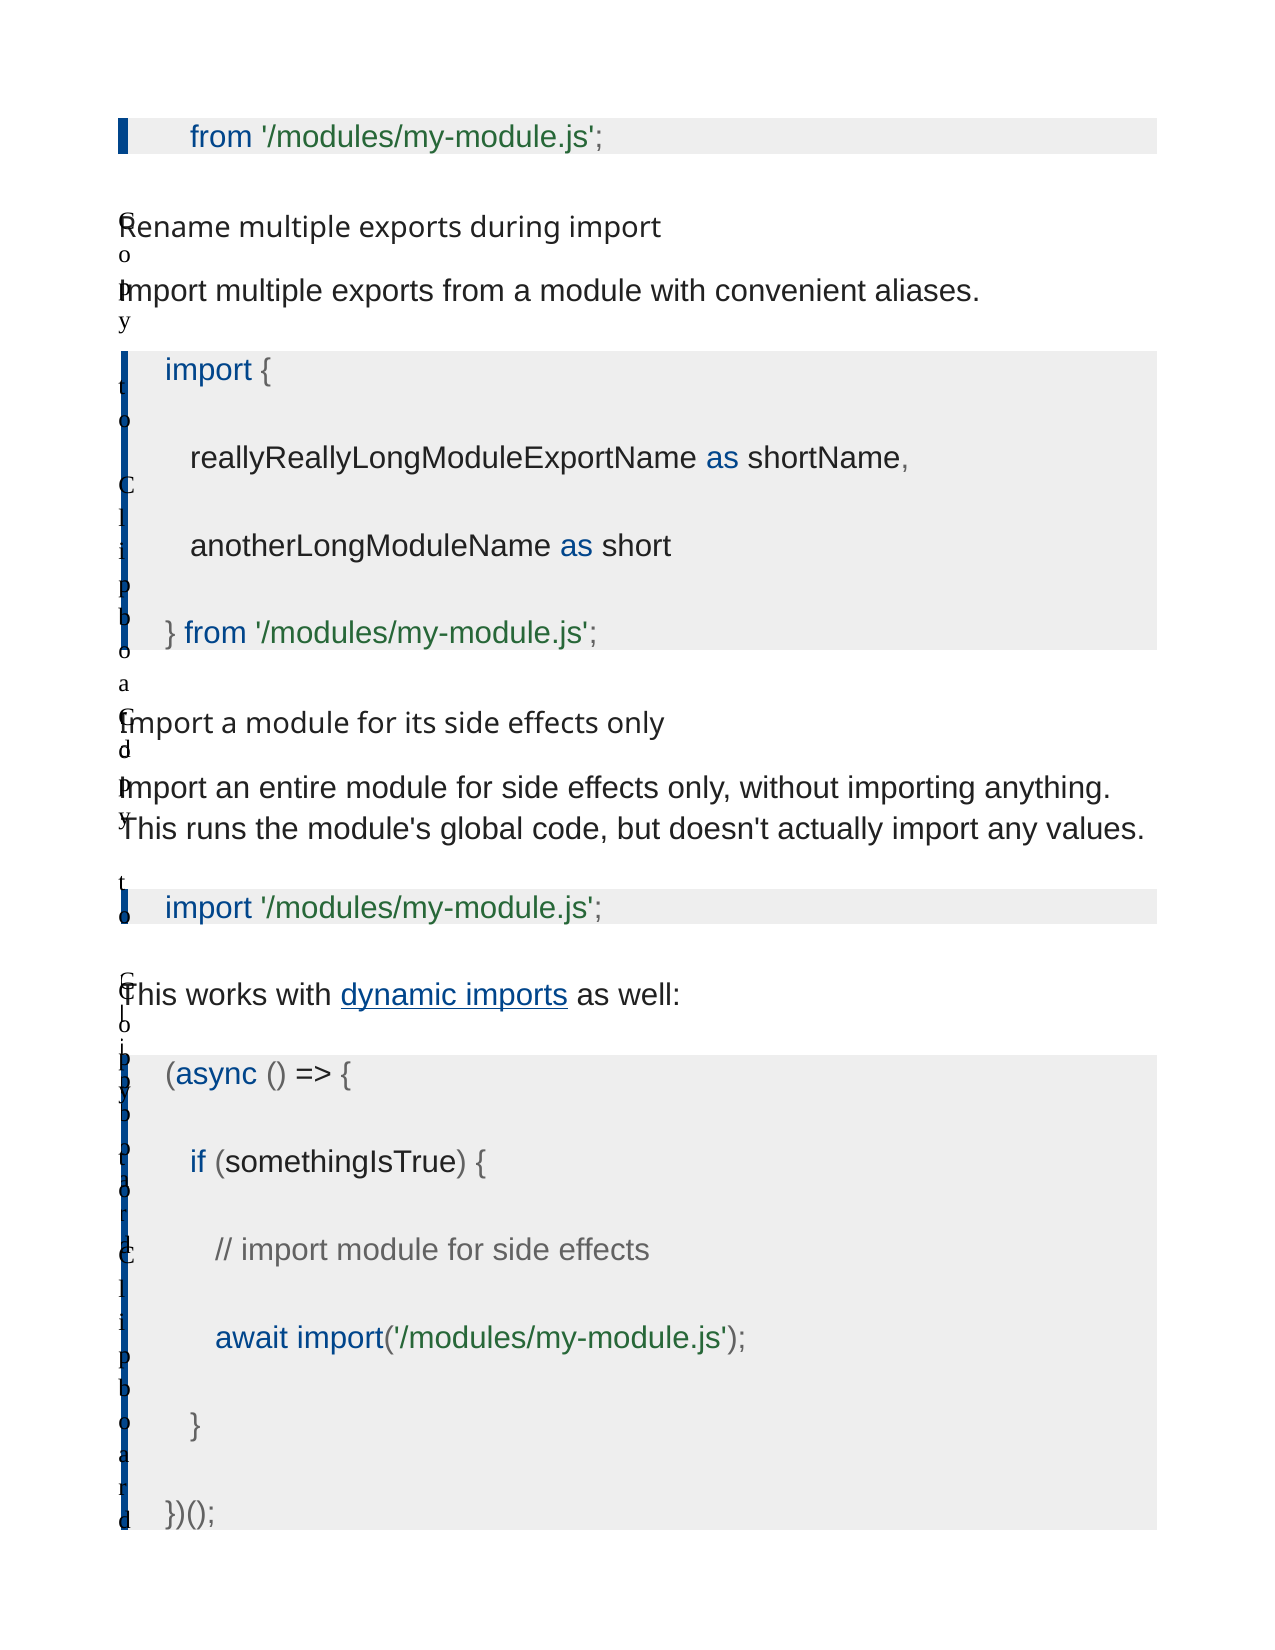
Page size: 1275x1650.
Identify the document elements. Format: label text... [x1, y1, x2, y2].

text if (somethingIsTrue) { [128, 1143, 1157, 1179]
text await import('/modules/my-module.js'); [128, 1319, 1157, 1354]
text } from '/modules/my-module.js'; [128, 614, 1157, 650]
text } [128, 1406, 1157, 1442]
subtitle Import a module for its side effects only [121, 702, 1157, 742]
text (async () => { [128, 1055, 1157, 1091]
text import { [128, 351, 1157, 387]
text import '/modules/my-module.js'; [128, 889, 1157, 924]
text Import multiple exports from a module with convenient aliases. [121, 272, 1157, 308]
text // import module for side effects [128, 1231, 1157, 1267]
text from '/modules/my-module.js'; [128, 118, 1157, 154]
text Import an entire module for side effects only, without importing anything. This runs the module's global code, but doesn't actually import any values. [121, 769, 1157, 846]
text reallyReallyLongModuleExportName as shortName, [128, 439, 1157, 475]
text anotherLongModuleName as short [128, 527, 1157, 563]
subtitle Rename multiple exports during import [121, 206, 1157, 246]
text })(); [128, 1494, 1157, 1530]
text This works with dynamic imports as well: [121, 976, 1157, 1012]
